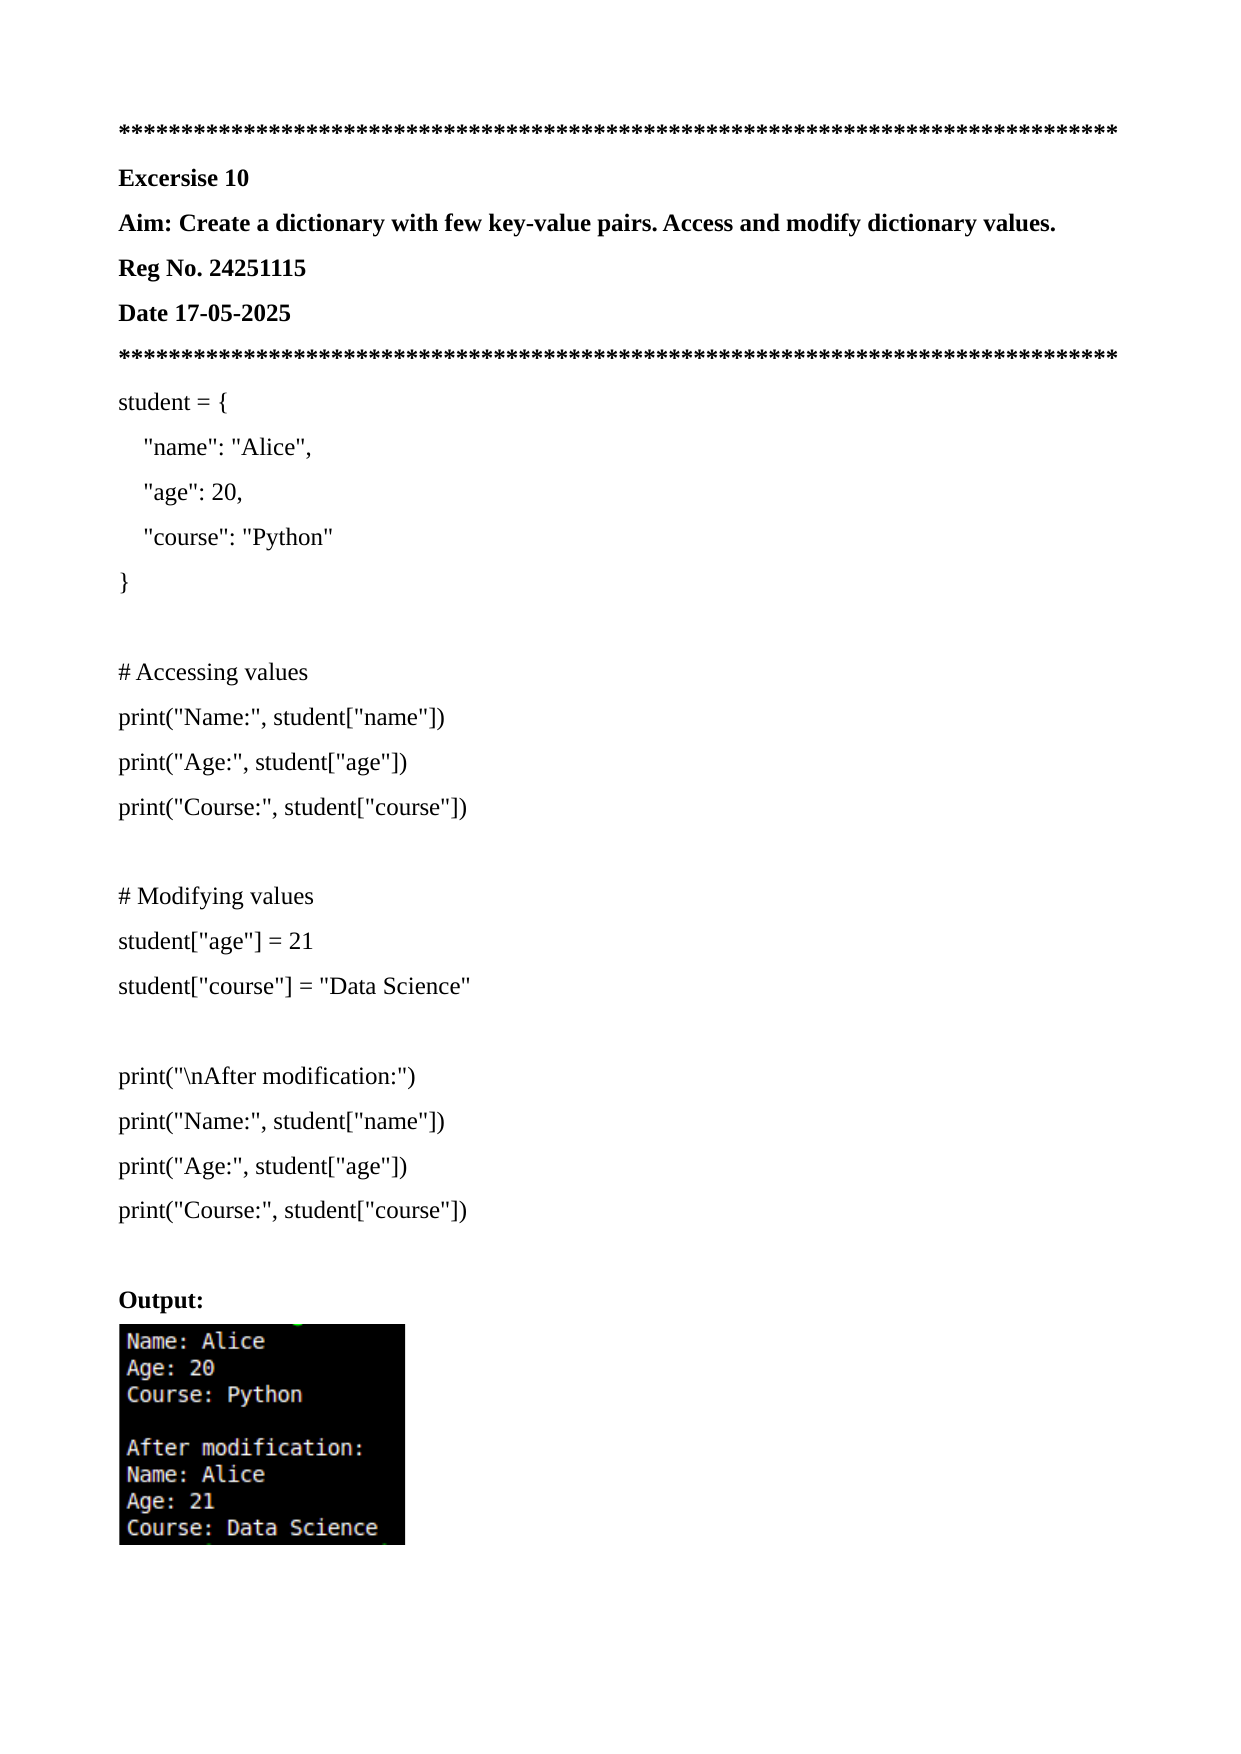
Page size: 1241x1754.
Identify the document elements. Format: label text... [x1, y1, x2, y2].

text print("Name:", student["name"]) [118, 702, 1122, 731]
text } [118, 567, 1122, 596]
text # Accessing values [118, 657, 1122, 686]
text Excersise 10 [118, 163, 1122, 192]
text Reg No. 24251115 [118, 253, 1122, 282]
text print("Age:", student["age"]) [118, 1151, 1122, 1179]
text Date 17-05-2025 [118, 298, 1122, 326]
text student["course"] = "Data Science" [118, 971, 1122, 1000]
text print("Course:", student["course"]) [118, 792, 1122, 820]
text print("Course:", student["course"]) [118, 1196, 1122, 1224]
text ******************************************************************************** [118, 118, 1122, 147]
text print("Age:", student["age"]) [118, 747, 1122, 775]
text # Modifying values [118, 881, 1122, 910]
text Output: [118, 1285, 1122, 1314]
picture [119, 1324, 406, 1545]
text "age": 20, [118, 477, 1122, 506]
text Aim: Create a dictionary with few key-value pairs. Access and modify dictionary values. [118, 208, 1122, 237]
text "name": "Alice", [118, 432, 1122, 461]
text print("\nAfter modification:") [118, 1061, 1122, 1090]
text ******************************************************************************** [118, 343, 1122, 371]
text student["age"] = 21 [118, 926, 1122, 955]
text print("Name:", student["name"]) [118, 1106, 1122, 1134]
text student = { [118, 387, 1122, 416]
text "course": "Python" [118, 522, 1122, 551]
